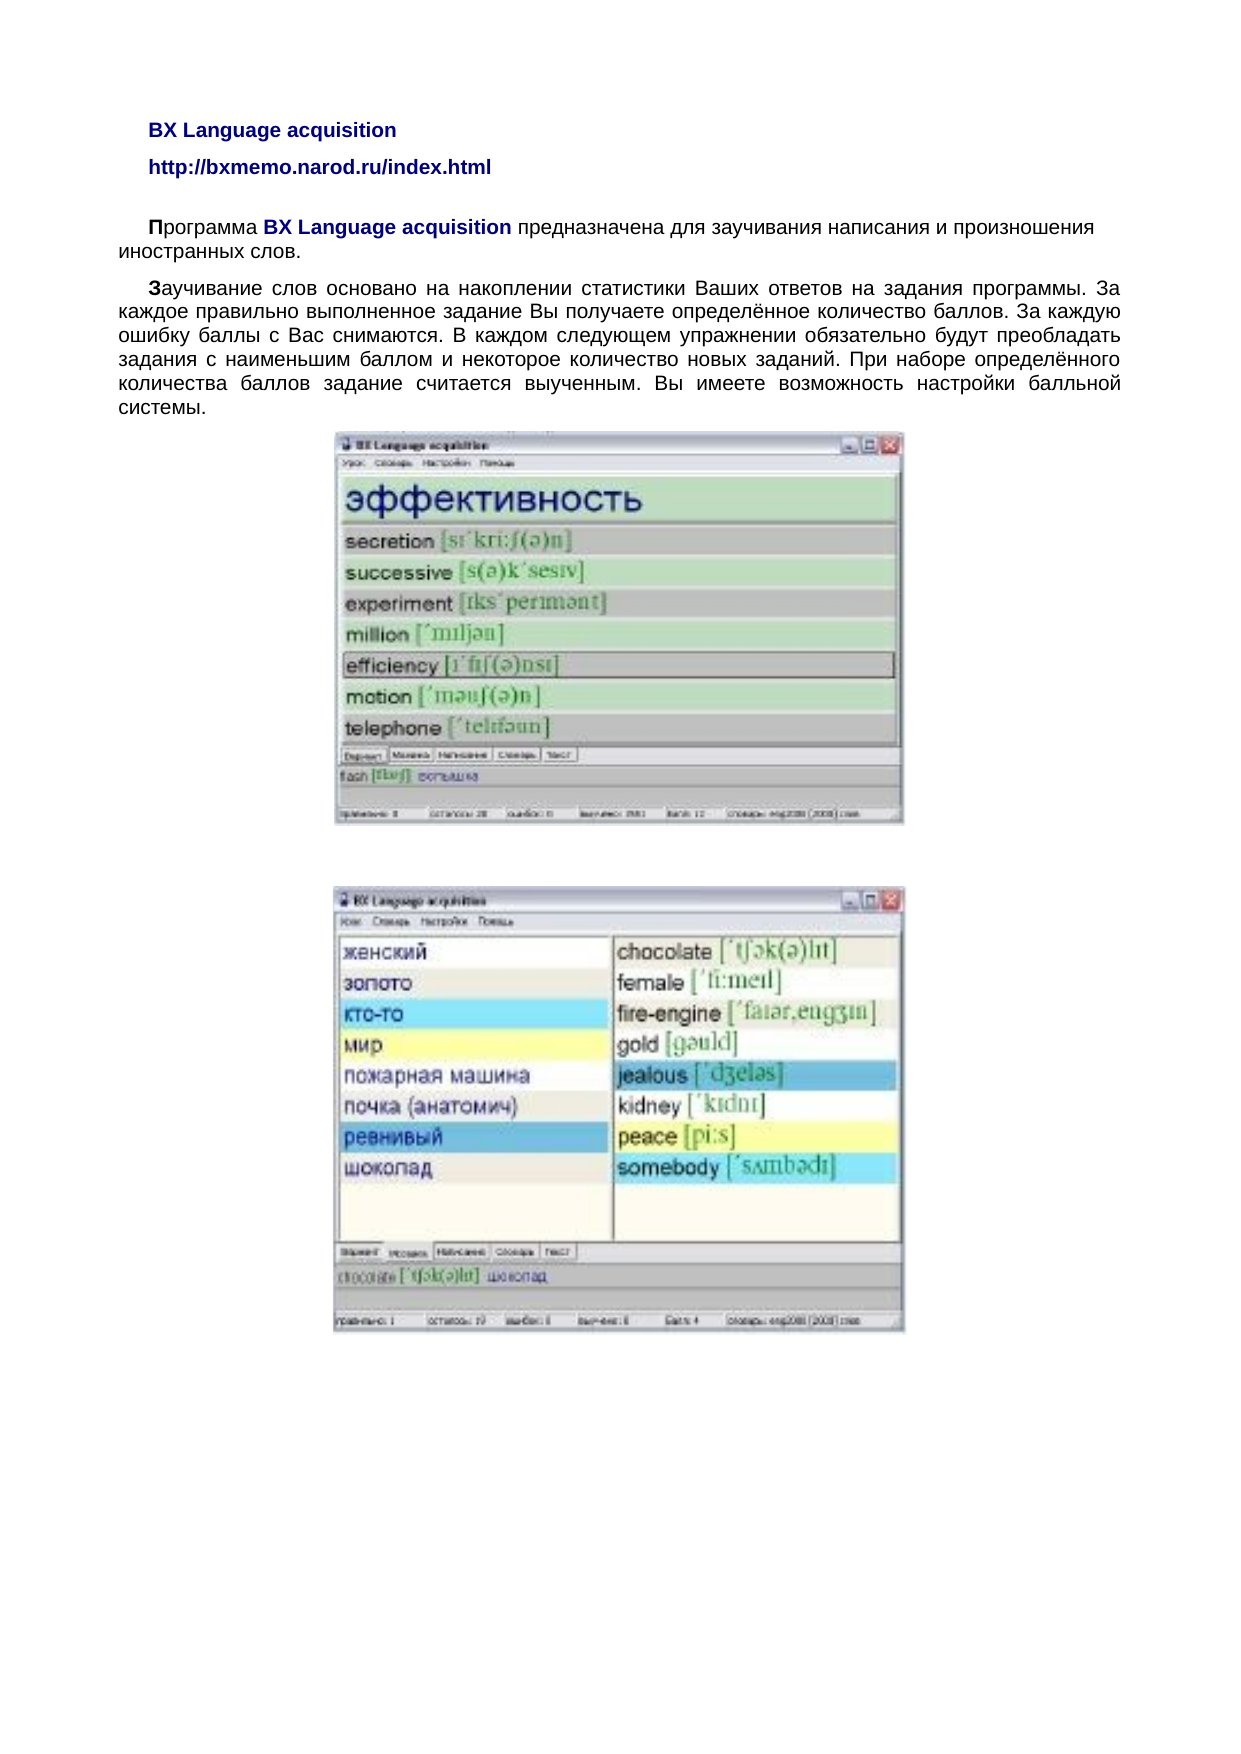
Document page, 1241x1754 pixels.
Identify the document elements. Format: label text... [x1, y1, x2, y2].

text BX Language acquisition [118, 118, 1122, 142]
text http://bxmemo.narod.ru/index.html [118, 154, 1122, 178]
text Программа BX Language acquisition предназначена для заучивания написания и произношения иностранных слов. [118, 215, 1122, 263]
text Заучивание слов основано на накоплении статистики Ваших ответов на задания программы. За каждое правильно выполненное задание Вы получаете определённое количество баллов. За каждую ошибку баллы с Вас снимаются. В каждом следующем упражнении обязательно будут преобладать задания с наименьшим баллом и некоторое количество новых заданий. При наборе определённого количества баллов задание считается выученным. Вы имеете возможность настройки балльной системы. [118, 275, 1122, 419]
picture [332, 886, 908, 1335]
picture [334, 431, 907, 826]
